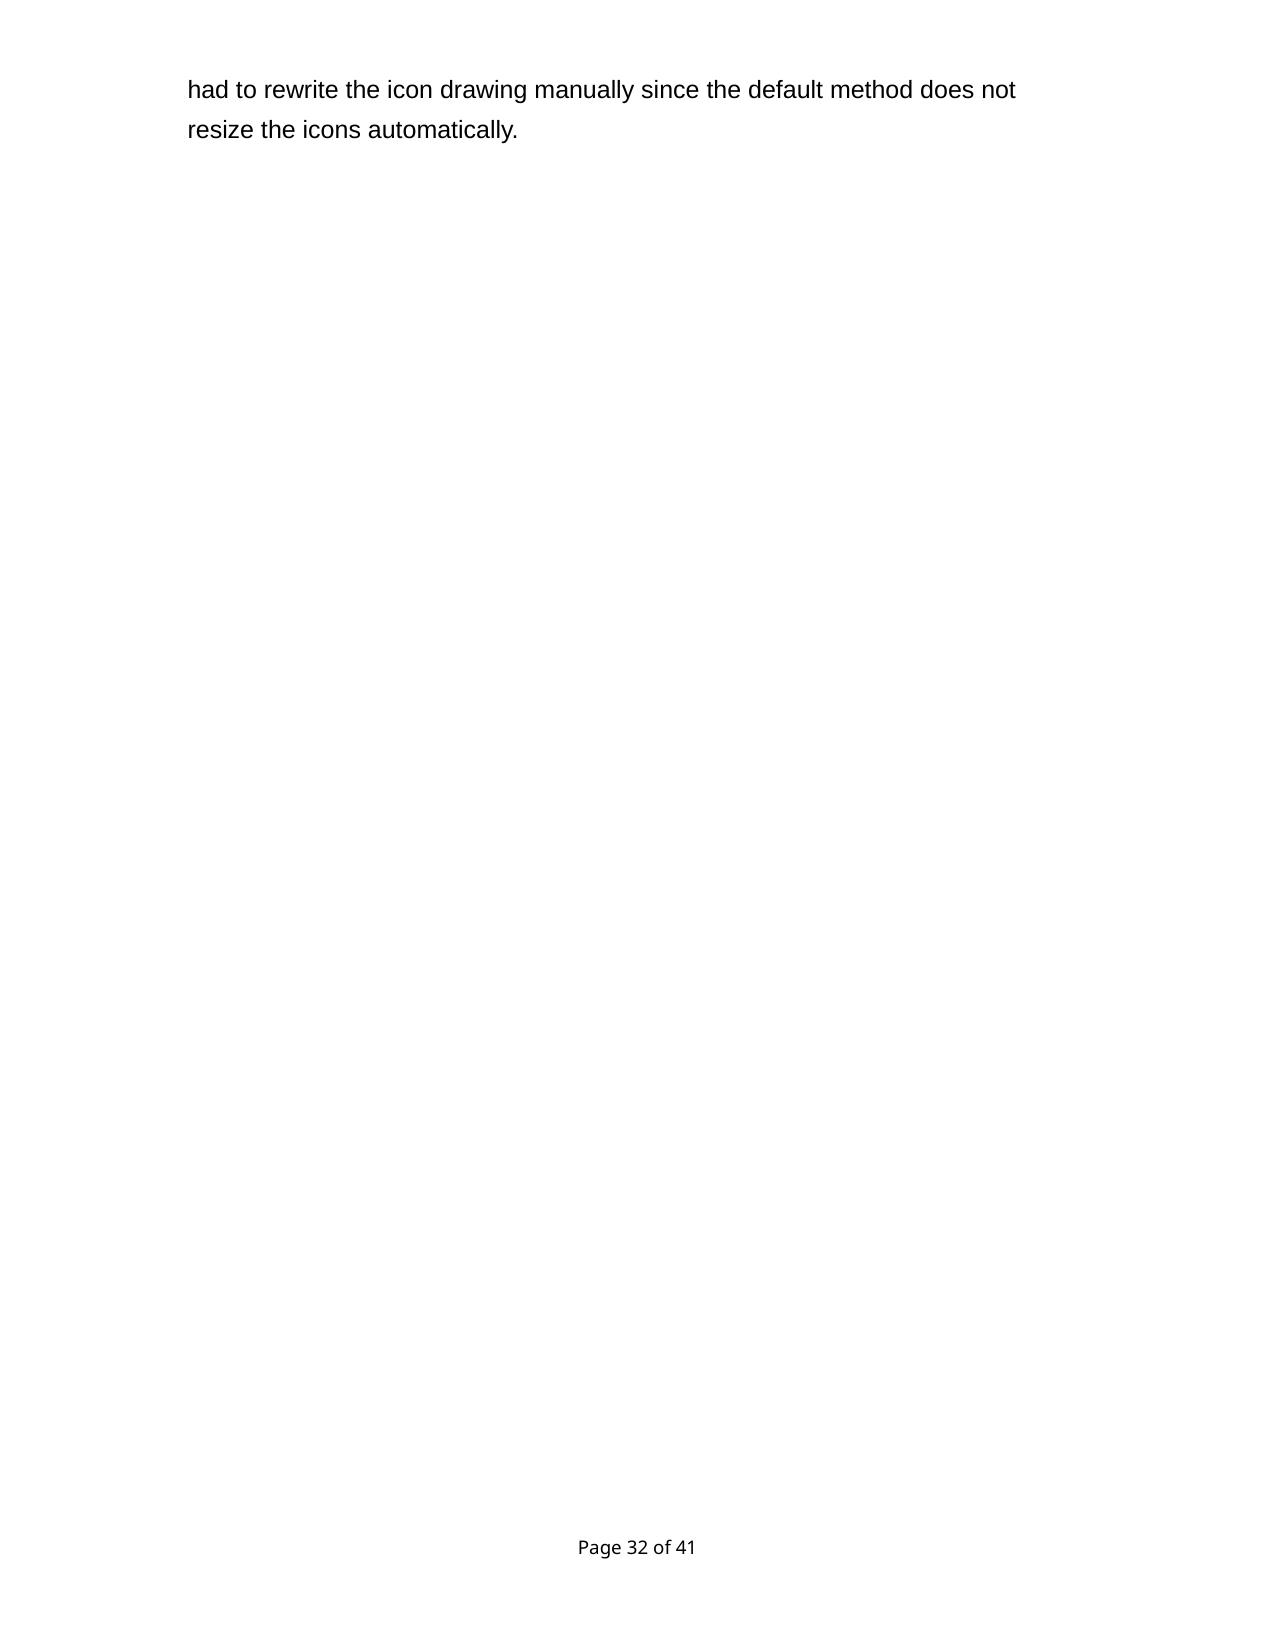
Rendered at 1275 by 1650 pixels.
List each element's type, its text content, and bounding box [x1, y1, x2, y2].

text had to rewrite the icon drawing manually since the default method does not resize the icons automatically. [187, 75, 1087, 144]
